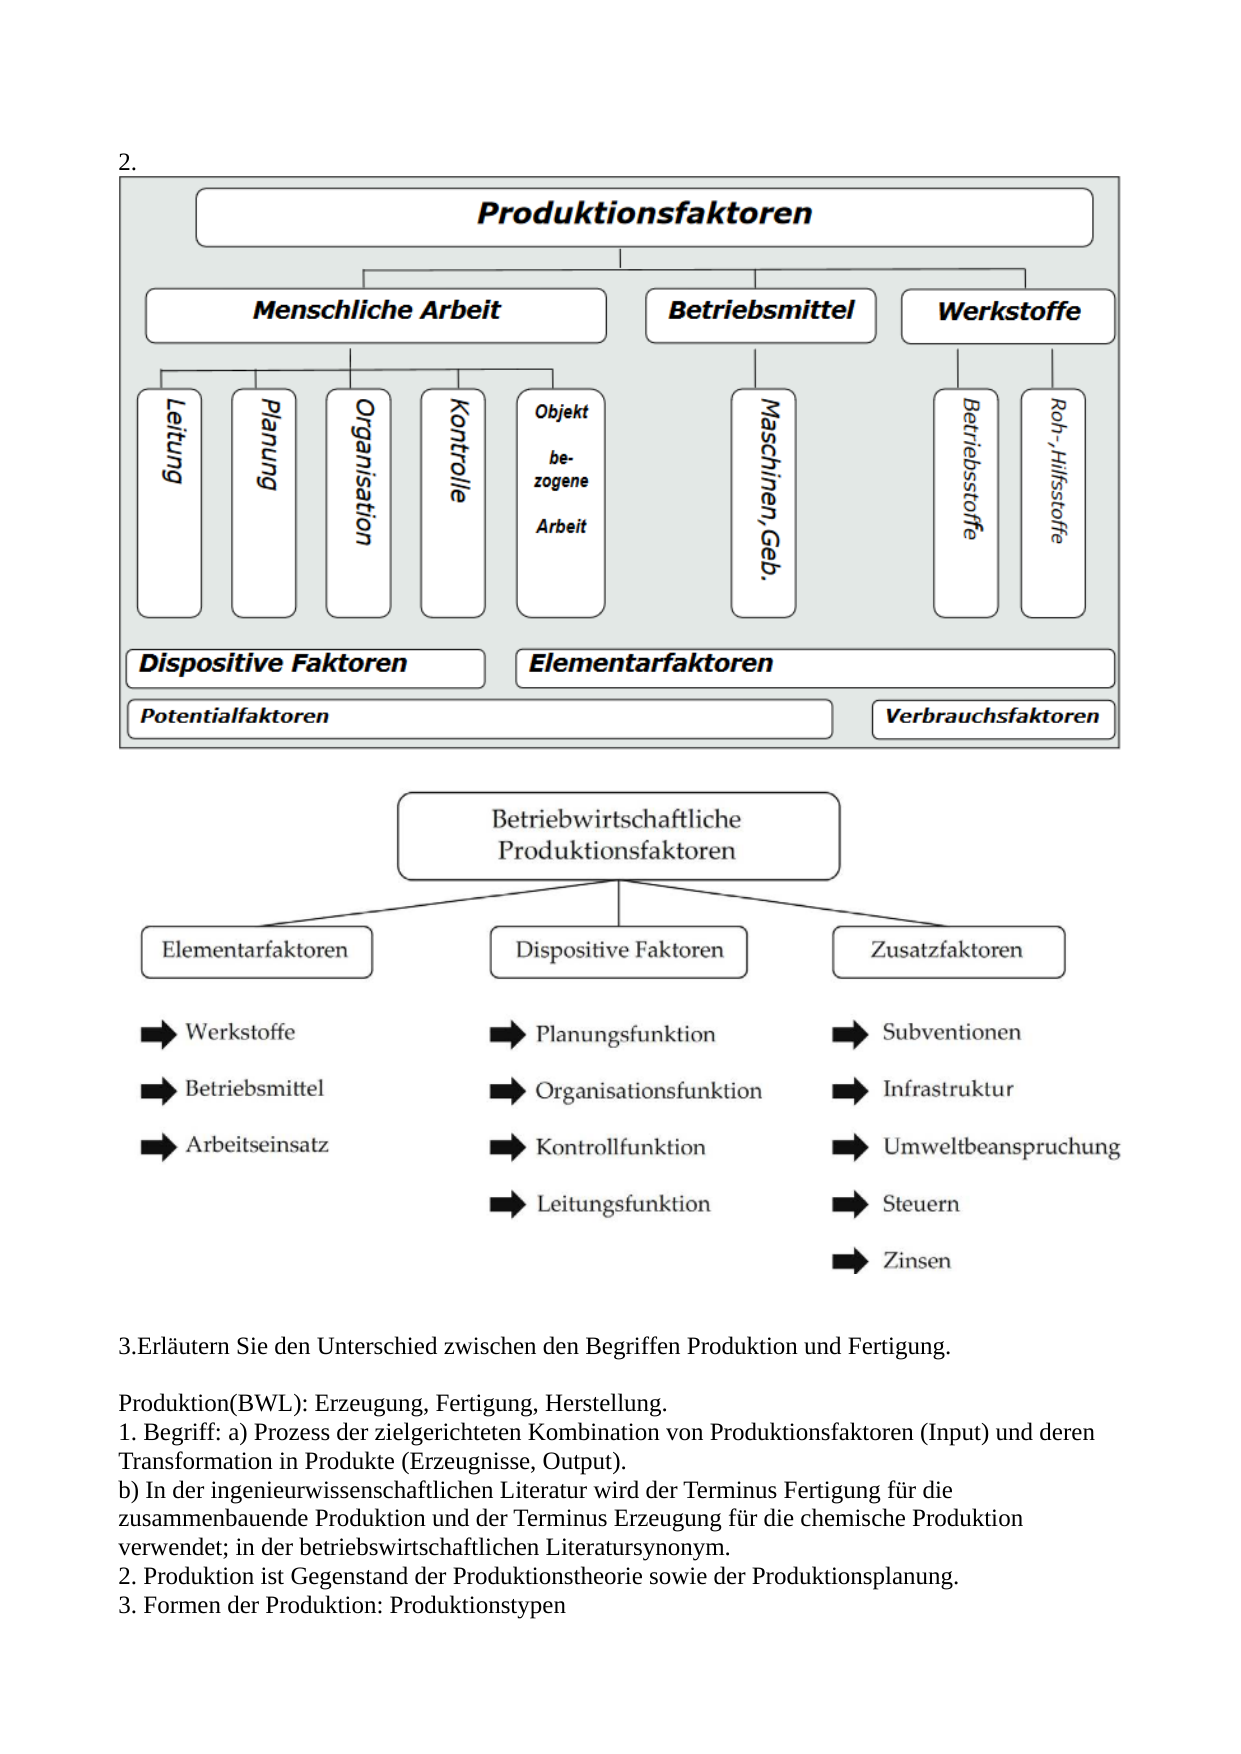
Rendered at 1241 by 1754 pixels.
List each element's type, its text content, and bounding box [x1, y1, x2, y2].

text 1. Begriff: a) Prozess der zielgerichteten Kombination von Produktionsfaktoren (Input) und deren Transformation in Produkte (Erzeugnisse, Output). [118, 1417, 1122, 1475]
text 2. Produktion ist Gegenstand der Produktionstheorie sowie der Produktionsplanung. [118, 1561, 1122, 1590]
text 3.Erläutern Sie den Unterschied zwischen den Begriffen Produktion und Fertigung. [118, 1331, 1122, 1360]
text 3. Formen der Produktion: Produktionstypen [118, 1590, 1122, 1618]
picture [118, 779, 1123, 1274]
text 2. [118, 147, 1122, 175]
text Produktion(BWL): Erzeugung, Fertigung, Herstellung. [118, 1388, 1122, 1417]
text b) In der ingenieurwissenschaftlichen Literatur wird der Terminus Fertigung für die zusammenbauende Produktion und der Terminus Erzeugung für die chemische Produktion verwendet; in der betriebswirtschaftlichen Literatursynonym. [118, 1475, 1122, 1561]
picture [118, 175, 1123, 751]
